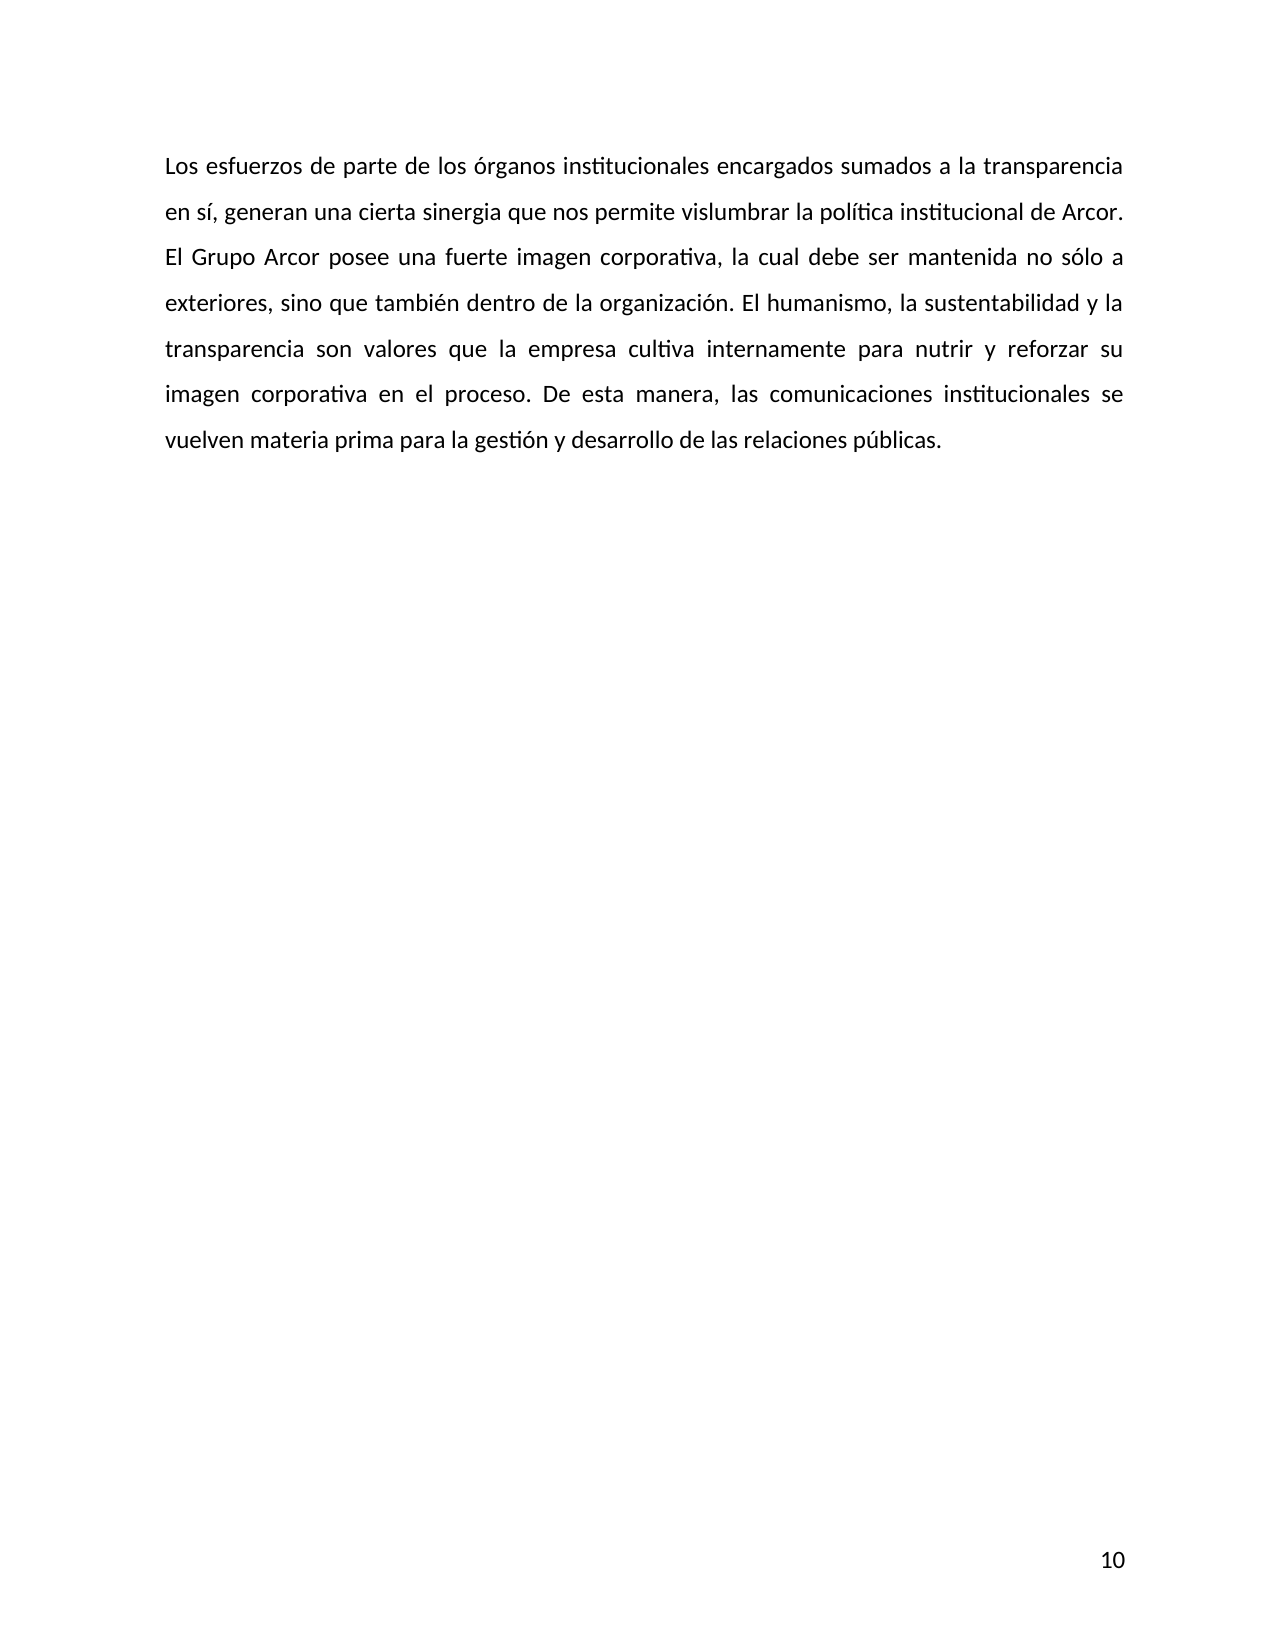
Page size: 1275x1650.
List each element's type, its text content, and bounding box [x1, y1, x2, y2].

text Los esfuerzos de parte de los órganos institucionales encargados sumados a la transparencia en sí, generan una cierta sinergia que nos permite vislumbrar la política institucional de Arcor. El Grupo Arcor posee una fuerte imagen corporativa, la cual debe ser mantenida no sólo a exteriores, sino que también dentro de la organización. El humanismo, la sustentabilidad y la transparencia son valores que la empresa cultiva internamente para nutrir y reforzar su imagen corporativa en el proceso. De esta manera, las comunicaciones institucionales se vuelven materia prima para la gestión y desarrollo de las relaciones públicas. [165, 150, 1125, 455]
